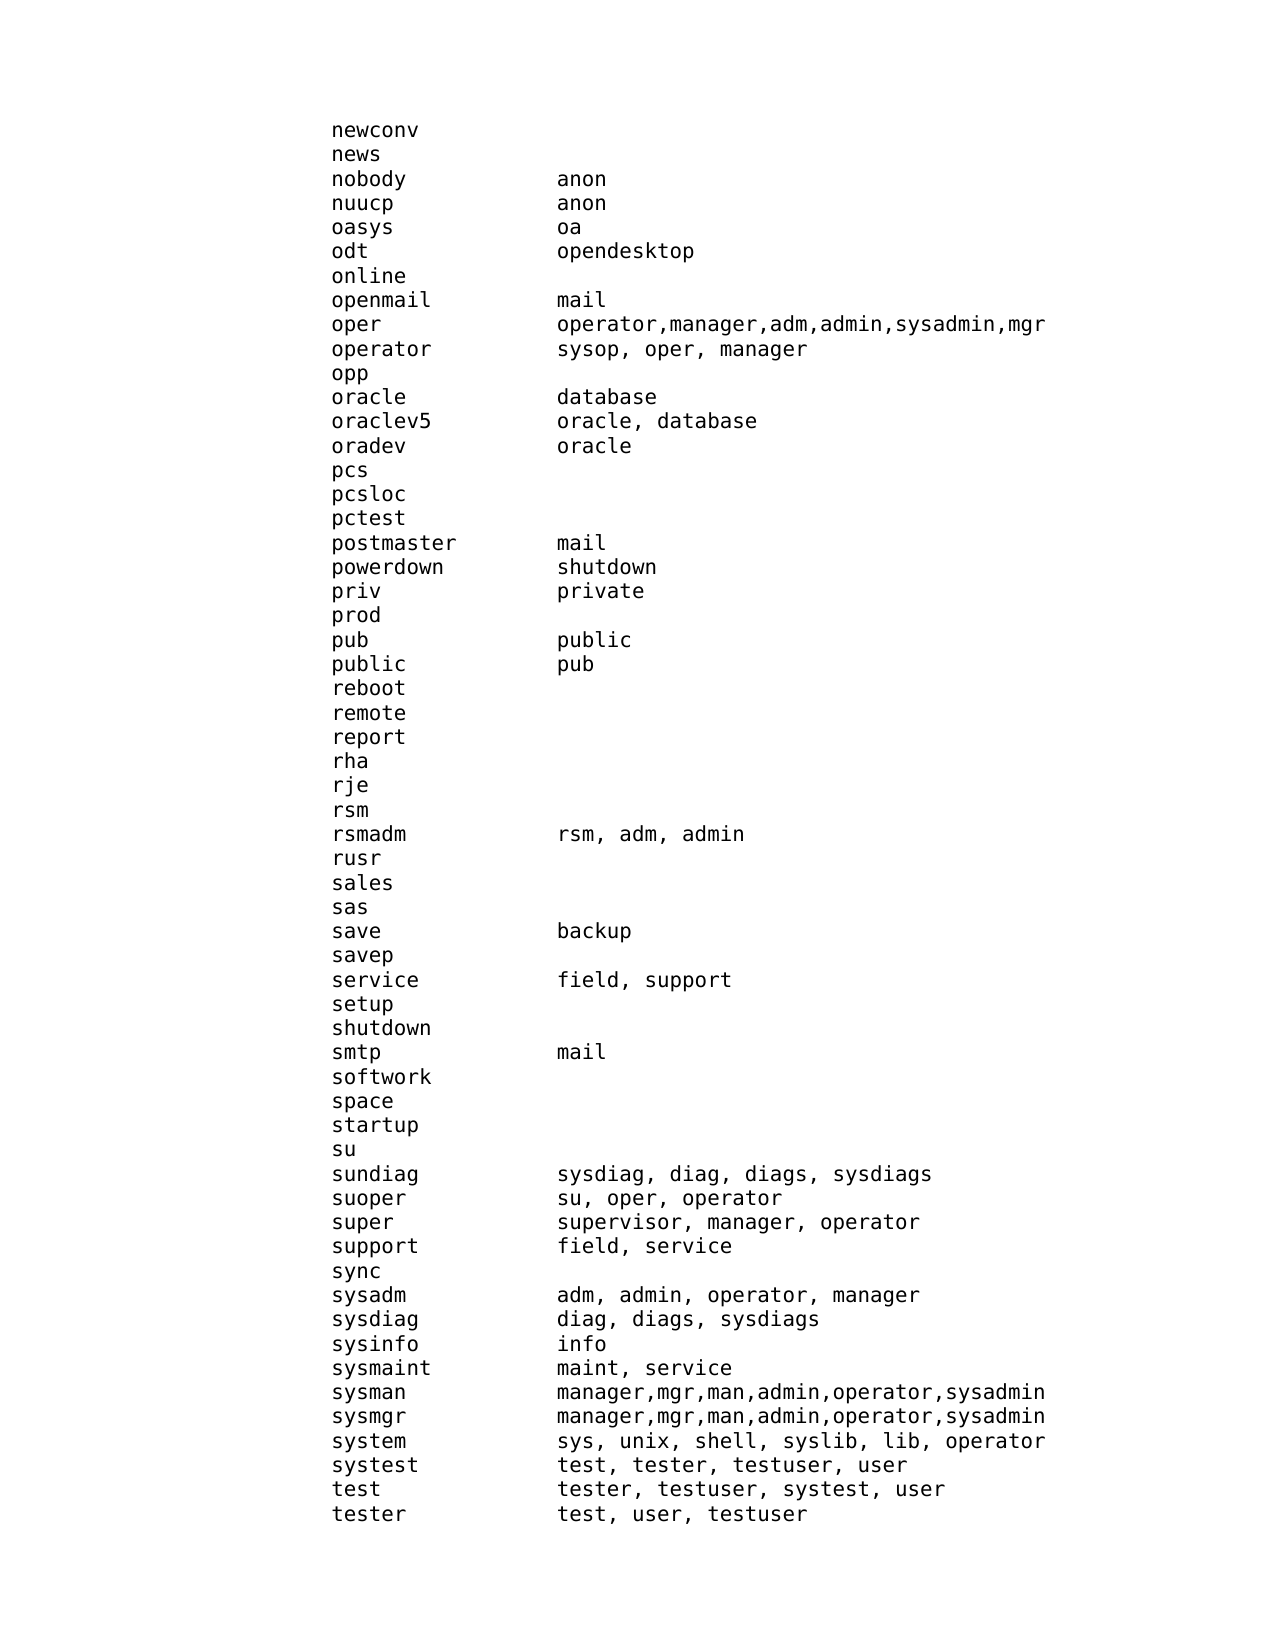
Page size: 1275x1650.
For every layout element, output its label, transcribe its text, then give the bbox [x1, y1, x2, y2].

text tester test, user, testuser [118, 1502, 1157, 1526]
text support field, service [118, 1234, 1157, 1259]
text systest test, tester, testuser, user [118, 1453, 1157, 1477]
text report [118, 725, 1157, 749]
text oper operator,manager,adm,admin,sysadmin,mgr [118, 312, 1157, 337]
text sales [118, 871, 1157, 895]
text remote [118, 701, 1157, 725]
text priv private [118, 579, 1157, 603]
text suoper su, oper, operator [118, 1186, 1157, 1210]
text prod [118, 603, 1157, 628]
text oraclev5 oracle, database [118, 409, 1157, 434]
text oradev oracle [118, 434, 1157, 458]
text opp [118, 361, 1157, 385]
text sas [118, 895, 1157, 919]
text oracle database [118, 385, 1157, 409]
text sync [118, 1259, 1157, 1283]
text setup [118, 992, 1157, 1016]
text odt opendesktop [118, 239, 1157, 264]
text operator sysop, oper, manager [118, 337, 1157, 361]
text nobody anon [118, 167, 1157, 191]
text online [118, 264, 1157, 288]
text sysman manager,mgr,man,admin,operator,sysadmin [118, 1380, 1157, 1404]
text news [118, 142, 1157, 167]
text rusr [118, 846, 1157, 871]
text service field, support [118, 968, 1157, 992]
text system sys, unix, shell, syslib, lib, operator [118, 1429, 1157, 1453]
text rha [118, 749, 1157, 773]
text savep [118, 943, 1157, 968]
text rsm [118, 798, 1157, 822]
text shutdown [118, 1016, 1157, 1040]
text save backup [118, 919, 1157, 943]
text pcs [118, 458, 1157, 482]
text rje [118, 773, 1157, 798]
text space [118, 1089, 1157, 1113]
text pcsloc [118, 482, 1157, 506]
text su [118, 1137, 1157, 1162]
text oasys oa [118, 215, 1157, 239]
text sysinfo info [118, 1332, 1157, 1356]
text softwork [118, 1065, 1157, 1089]
text rsmadm rsm, adm, admin [118, 822, 1157, 846]
text nuucp anon [118, 191, 1157, 215]
text reboot [118, 676, 1157, 701]
text pctest [118, 506, 1157, 531]
text powerdown shutdown [118, 555, 1157, 579]
text sundiag sysdiag, diag, diags, sysdiags [118, 1162, 1157, 1186]
text sysadm adm, admin, operator, manager [118, 1283, 1157, 1307]
text pub public [118, 628, 1157, 652]
text newconv [118, 118, 1157, 142]
text sysmaint maint, service [118, 1356, 1157, 1380]
text super supervisor, manager, operator [118, 1210, 1157, 1234]
text public pub [118, 652, 1157, 676]
text smtp mail [118, 1040, 1157, 1065]
text startup [118, 1113, 1157, 1137]
text sysmgr manager,mgr,man,admin,operator,sysadmin [118, 1404, 1157, 1429]
text openmail mail [118, 288, 1157, 312]
text sysdiag diag, diags, sysdiags [118, 1307, 1157, 1332]
text postmaster mail [118, 531, 1157, 555]
text test tester, testuser, systest, user [118, 1477, 1157, 1502]
